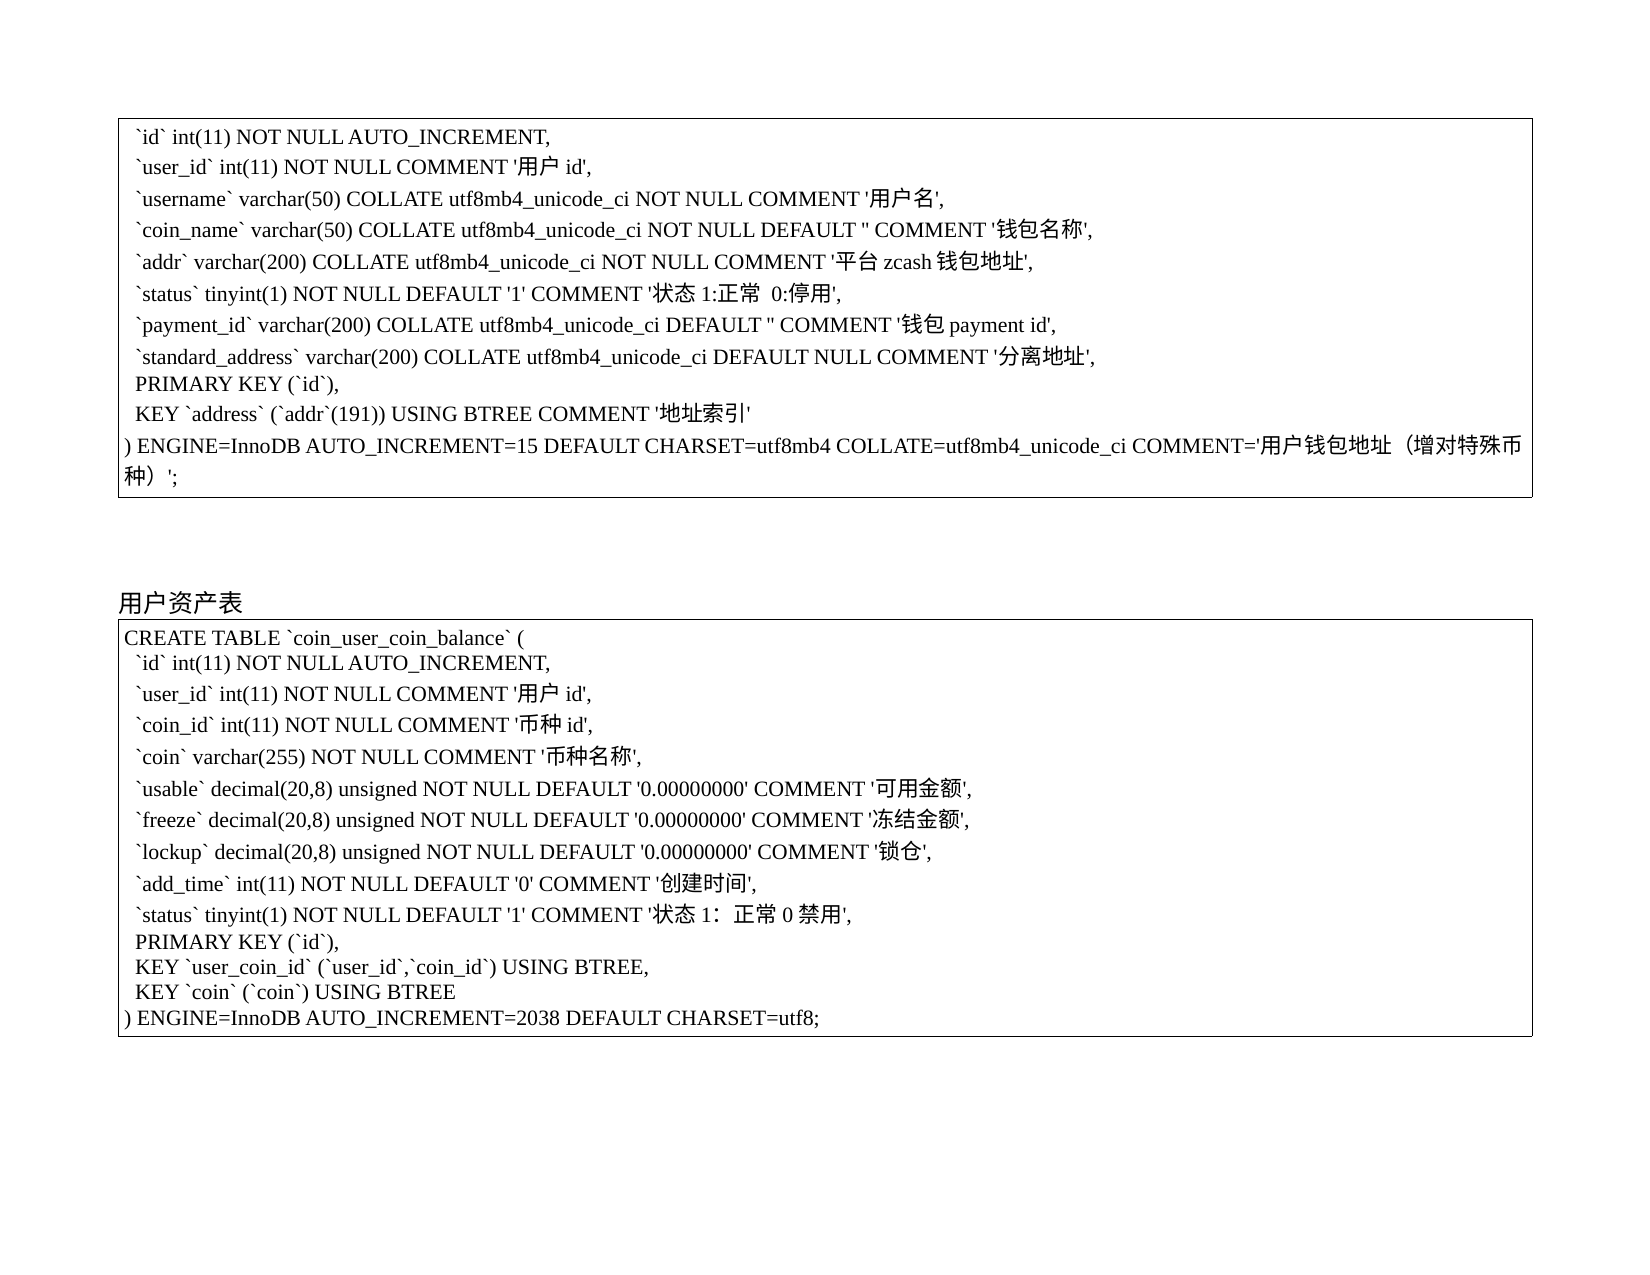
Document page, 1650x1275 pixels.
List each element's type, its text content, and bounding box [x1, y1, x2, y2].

table_header `id` int(11) NOT NULL AUTO_INCREMENT, `user_id` int(11) NOT NULL COMMENT '用户id', `username` varchar(50) COLLATE utf8mb4_unicode_ci NOT NULL COMMENT '用户名', `coin_name` varchar(50) COLLATE utf8mb4_unicode_ci NOT NULL DEFAULT '' COMMENT '钱包名称', `addr` varchar(200) COLLATE utf8mb4_unicode_ci NOT NULL COMMENT '平台zcash钱包地址', `status` tinyint(1) NOT NULL DEFAULT '1' COMMENT '状态 1:正常 0:停用', `payment_id` varchar(200) COLLATE utf8mb4_unicode_ci DEFAULT '' COMMENT '钱包payment id', `standard_address` varchar(200) COLLATE utf8mb4_unicode_ci DEFAULT NULL COMMENT '分离地址', PRIMARY KEY (`id`), KEY `address` (`addr`(191)) USING BTREE COMMENT '地址索引' ) ENGINE=InnoDB AUTO_INCREMENT=15 DEFAULT CHARSET=utf8mb4 COLLATE=utf8mb4_unicode_ci COMMENT='用户钱包地址（增对特殊币种）'; [119, 119, 1532, 497]
table_header CREATE TABLE `coin_user_coin_balance` ( `id` int(11) NOT NULL AUTO_INCREMENT, `user_id` int(11) NOT NULL COMMENT '用户id', `coin_id` int(11) NOT NULL COMMENT '币种id', `coin` varchar(255) NOT NULL COMMENT '币种名称', `usable` decimal(20,8) unsigned NOT NULL DEFAULT '0.00000000' COMMENT '可用金额', `freeze` decimal(20,8) unsigned NOT NULL DEFAULT '0.00000000' COMMENT '冻结金额', `lockup` decimal(20,8) unsigned NOT NULL DEFAULT '0.00000000' COMMENT '锁仓', `add_time` int(11) NOT NULL DEFAULT '0' COMMENT '创建时间', `status` tinyint(1) NOT NULL DEFAULT '1' COMMENT '状态 1：正常 0 禁用', PRIMARY KEY (`id`), KEY `user_coin_id` (`user_id`,`coin_id`) USING BTREE, KEY `coin` (`coin`) USING BTREE ) ENGINE=InnoDB AUTO_INCREMENT=2038 DEFAULT CHARSET=utf8; [119, 620, 1532, 1036]
text 用户资产表 [118, 583, 1532, 619]
